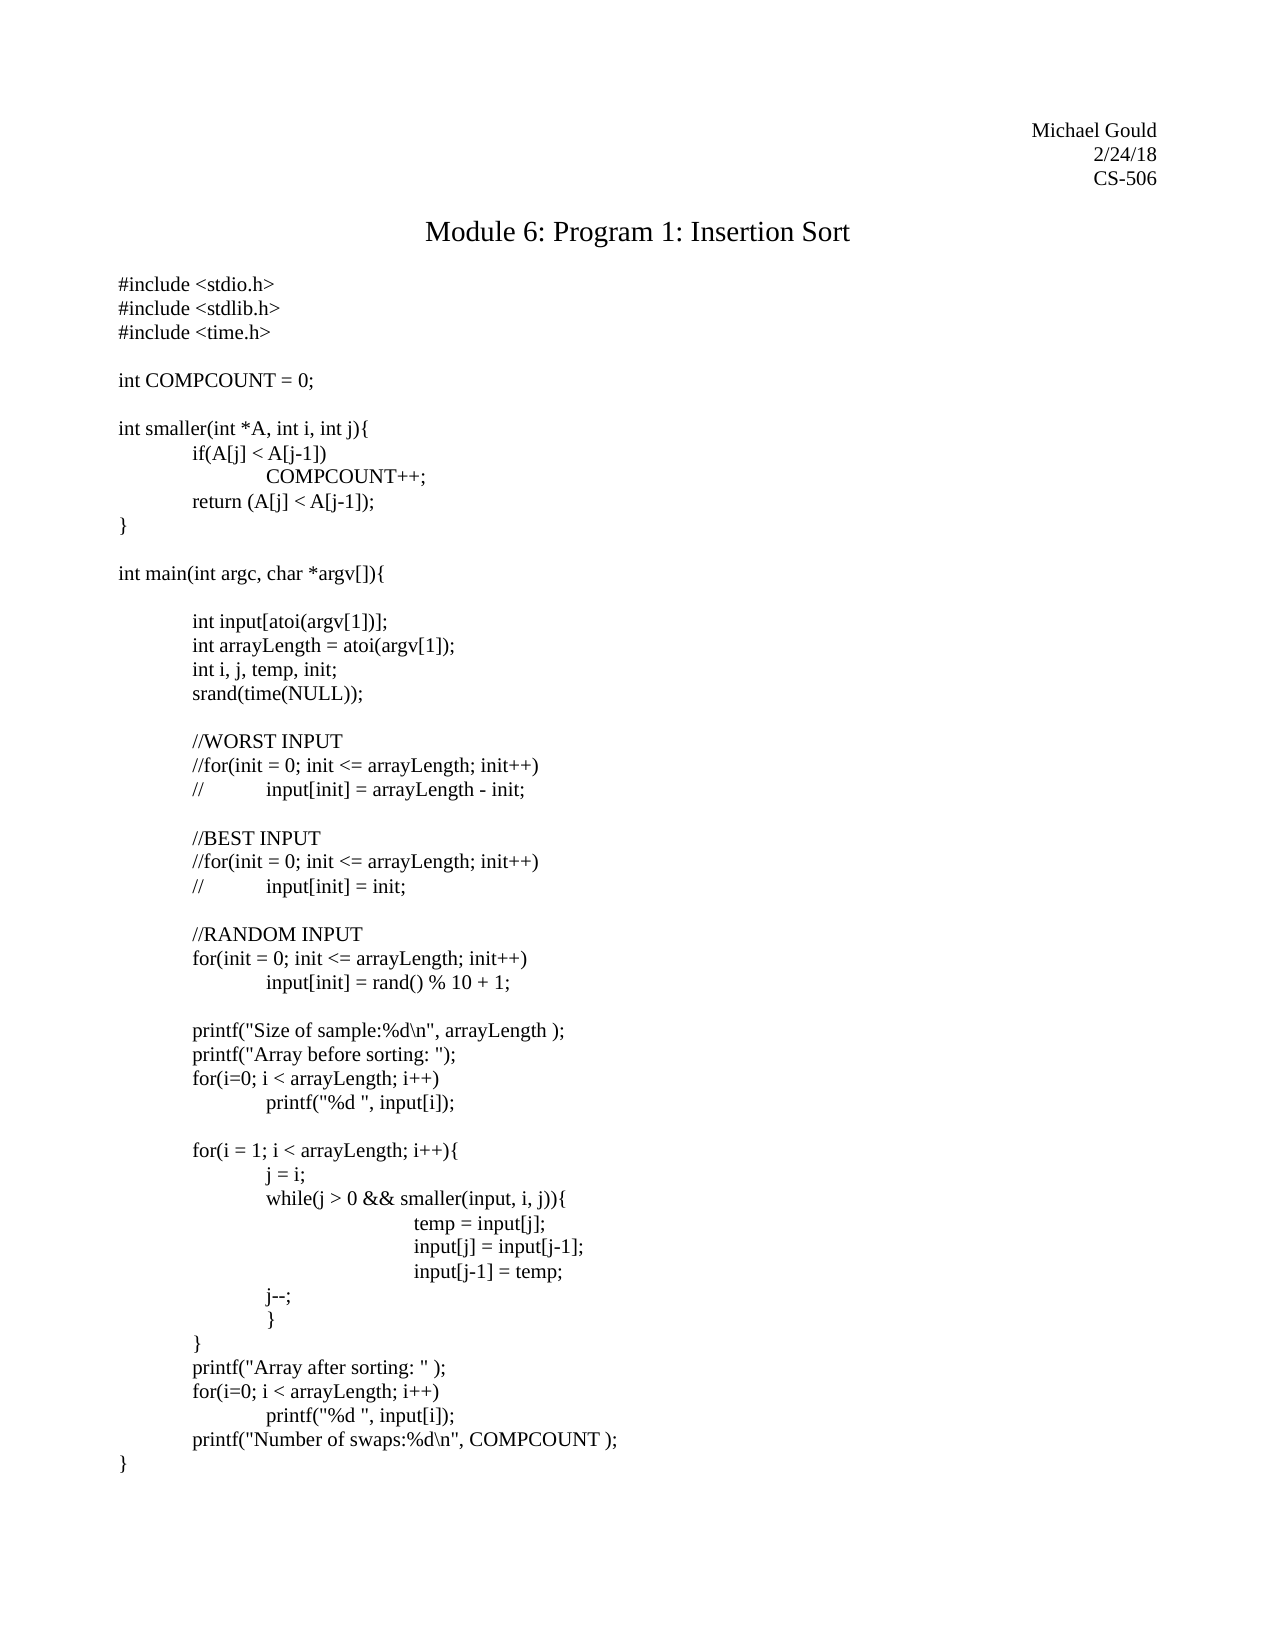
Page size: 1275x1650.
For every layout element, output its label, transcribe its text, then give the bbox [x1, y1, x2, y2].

text // input[init] = init; [118, 873, 1157, 898]
text int input[atoi(argv[1])]; [118, 609, 1157, 633]
text for(i=0; i < arrayLength; i++) [118, 1379, 1157, 1403]
text int main(int argc, char *argv[]){ [118, 561, 1157, 585]
text } [118, 1451, 1157, 1475]
text } [118, 1331, 1157, 1355]
text int i, j, temp, init; [118, 657, 1157, 681]
text return (A[j] < A[j-1]); [118, 488, 1157, 513]
text temp = input[j]; [118, 1210, 1157, 1234]
text //for(init = 0; init <= arrayLength; init++) [118, 753, 1157, 777]
text #include <stdlib.h> [118, 296, 1157, 320]
text 2/24/18 [118, 142, 1157, 166]
text //RANDOM INPUT [118, 922, 1157, 946]
text } [118, 513, 1157, 537]
text while(j > 0 && smaller(input, i, j)){ [118, 1186, 1157, 1210]
text printf("%d ", input[i]); [118, 1403, 1157, 1427]
text COMPCOUNT++; [118, 464, 1157, 488]
text Michael Gould [118, 118, 1157, 142]
text printf("Array after sorting: " ); [118, 1355, 1157, 1379]
text for(i=0; i < arrayLength; i++) [118, 1066, 1157, 1090]
text Module 6: Program 1: Insertion Sort [118, 214, 1157, 248]
text CS-506 [118, 166, 1157, 190]
text input[init] = rand() % 10 + 1; [118, 970, 1157, 994]
text #include <stdio.h> [118, 272, 1157, 296]
text printf("%d ", input[i]); [118, 1090, 1157, 1114]
text for(init = 0; init <= arrayLength; init++) [118, 946, 1157, 970]
text //WORST INPUT [118, 729, 1157, 753]
text srand(time(NULL)); [118, 681, 1157, 705]
text #include <time.h> [118, 320, 1157, 344]
text input[j-1] = temp; [118, 1258, 1157, 1283]
text if(A[j] < A[j-1]) [118, 440, 1157, 464]
text //for(init = 0; init <= arrayLength; init++) [118, 849, 1157, 873]
text for(i = 1; i < arrayLength; i++){ [118, 1138, 1157, 1162]
text j = i; [118, 1162, 1157, 1186]
text } [118, 1307, 1157, 1331]
text int arrayLength = atoi(argv[1]); [118, 633, 1157, 657]
text int COMPCOUNT = 0; [118, 368, 1157, 392]
text // input[init] = arrayLength - init; [118, 777, 1157, 801]
text int smaller(int *A, int i, int j){ [118, 416, 1157, 440]
text j--; [118, 1283, 1157, 1307]
text printf("Size of sample:%d\n", arrayLength ); [118, 1018, 1157, 1042]
text printf("Array before sorting: "); [118, 1042, 1157, 1066]
text printf("Number of swaps:%d\n", COMPCOUNT ); [118, 1427, 1157, 1451]
text input[j] = input[j-1]; [118, 1234, 1157, 1258]
text //BEST INPUT [118, 825, 1157, 849]
